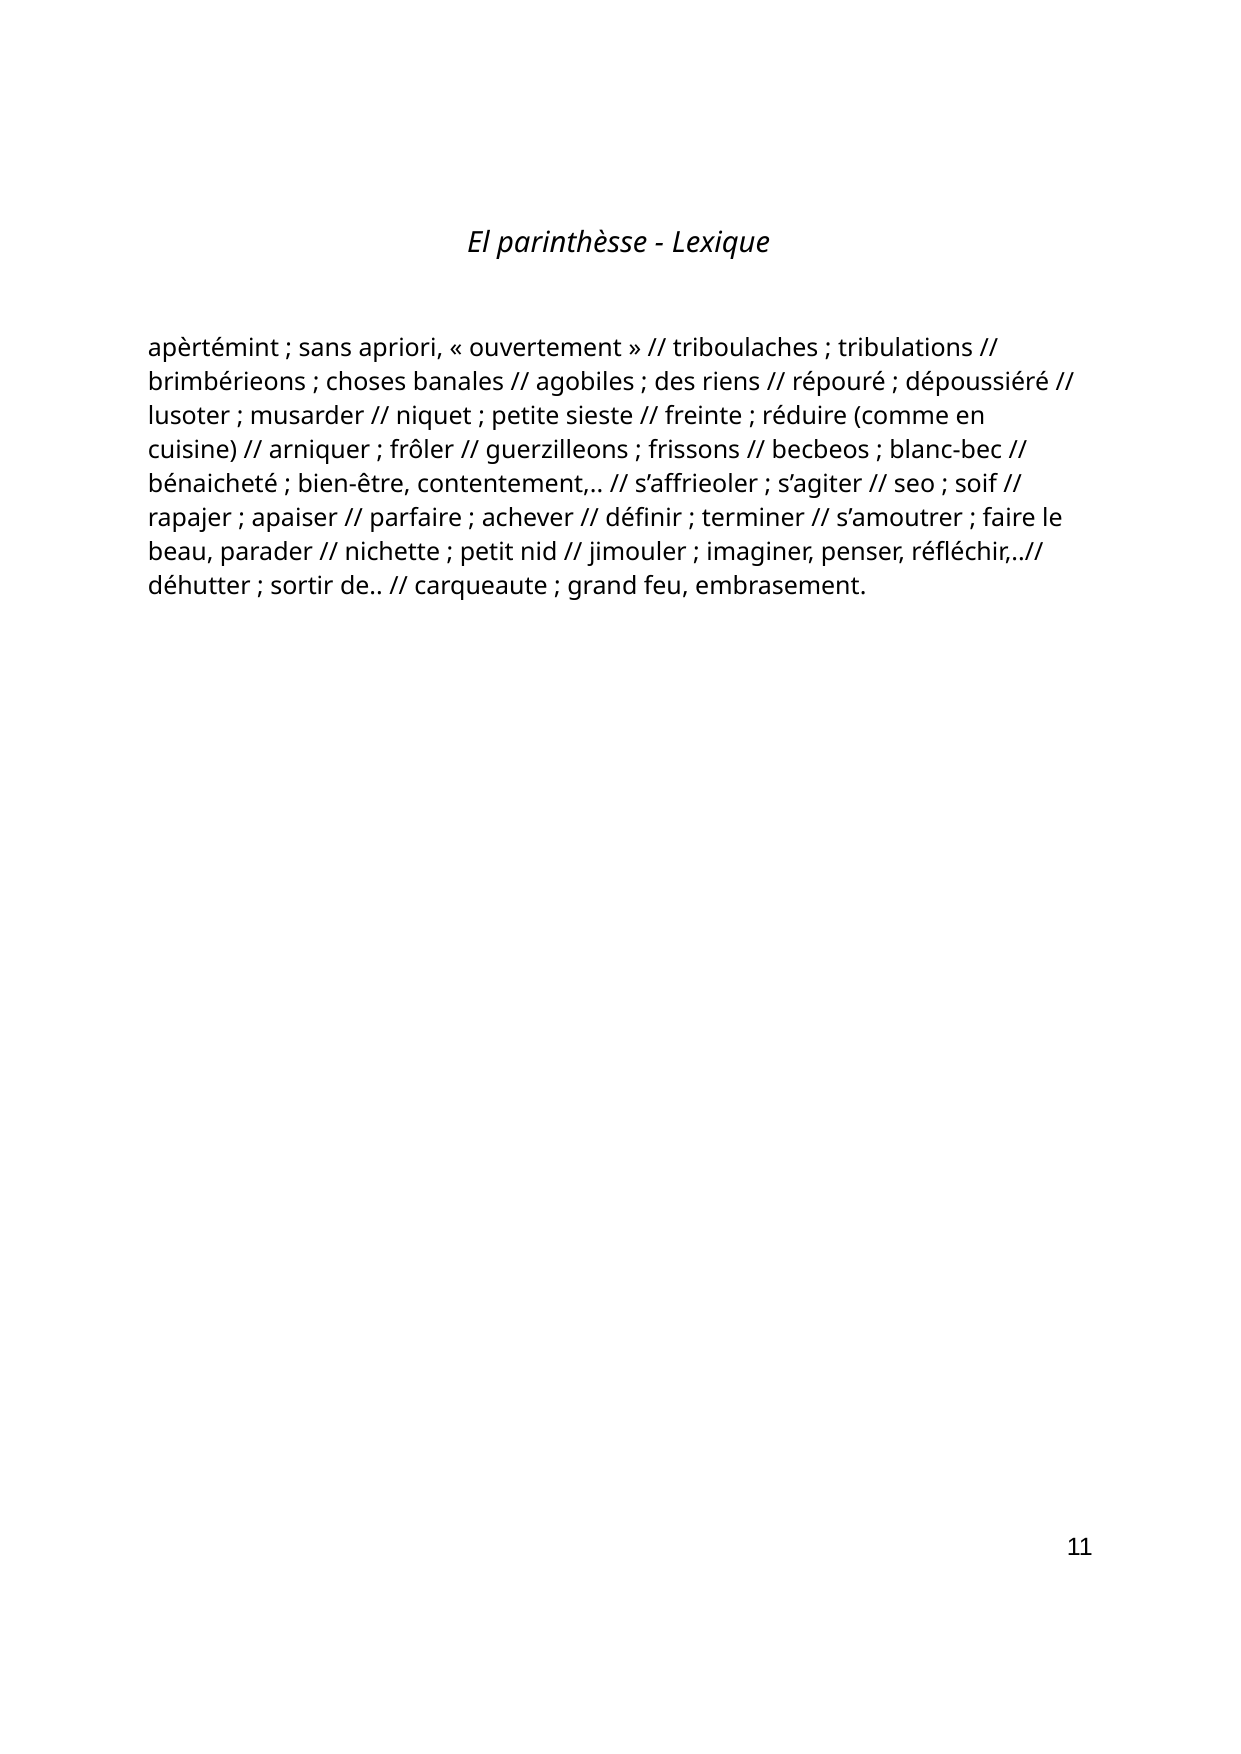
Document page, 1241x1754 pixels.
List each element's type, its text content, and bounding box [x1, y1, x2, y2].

text apèrtémint ; sans apriori, « ouvertement » // triboulaches ; tribulations // brimbérieons ; choses banales // agobiles ; des riens // répouré ; dépoussiéré // lusoter ; musarder // niquet ; petite sieste // freinte ; réduire (comme en cuisine) // arniquer ; frôler // guerzilleons ; frissons // becbeos ; blanc-bec // bénaicheté ; bien-être, contentement,.. // s’affrieoler ; s’agiter // seo ; soif // rapajer ; apaiser // parfaire ; achever // définir ; terminer // s’amoutrer ; faire le beau, parader // nichette ; petit nid // jimouler ; imaginer, penser, réfléchir,..// déhutter ; sortir de.. // carqueaute ; grand feu, embrasement. [148, 329, 1092, 602]
text El parinthèsse - Lexique [148, 221, 1092, 261]
